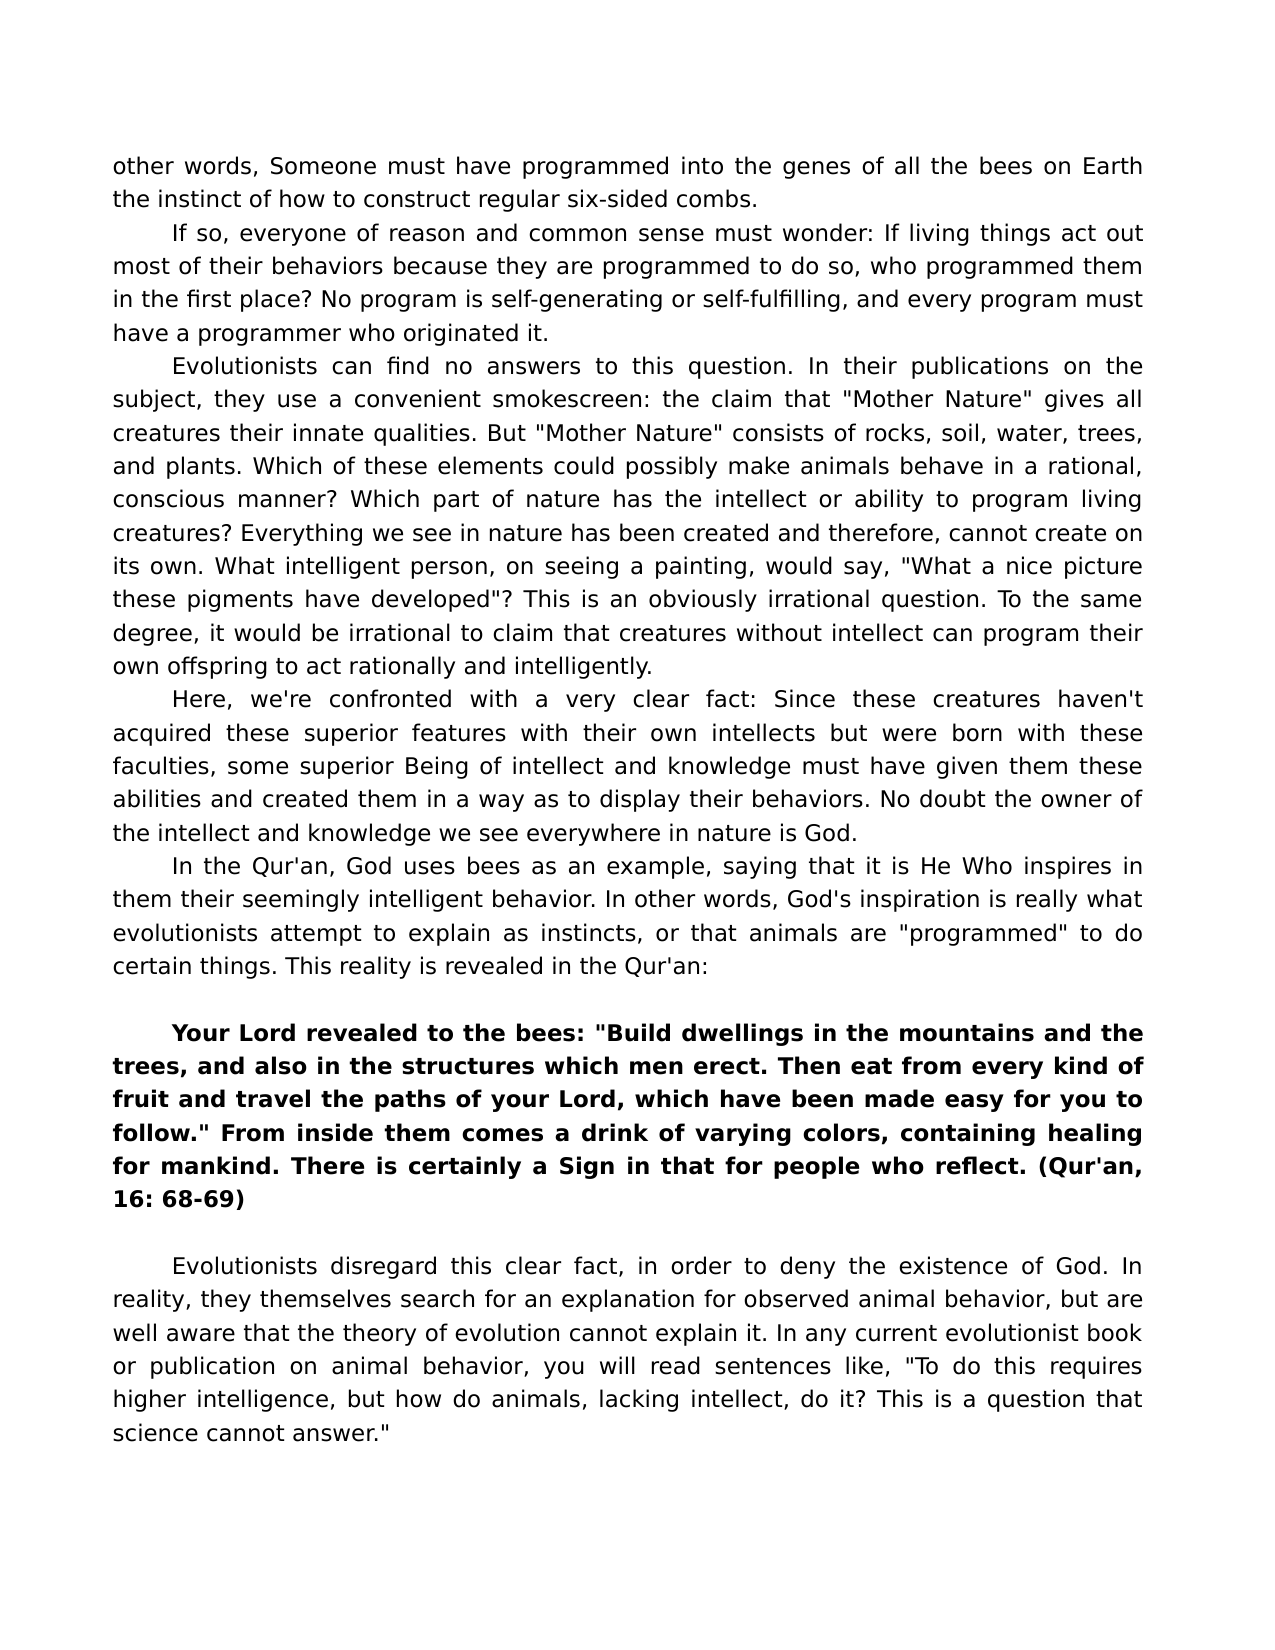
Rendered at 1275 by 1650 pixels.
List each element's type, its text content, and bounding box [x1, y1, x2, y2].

text Here, we're confronted with a very clear fact: Since these creatures haven't acquired these superior features with their own intellects but were born with these faculties, some superior Being of intellect and knowledge must have given them these abilities and created them in a way as to display their behaviors. No doubt the owner of the intellect and knowledge we see everywhere in nature is God. [112, 681, 1145, 848]
text Your Lord revealed to the bees: "Build dwellings in the mountains and the trees, and also in the structures which men erect. Then eat from every kind of fruit and travel the paths of your Lord, which have been made easy for you to follow." From inside them comes a drink of varying colors, containing healing for mankind. There is certainly a Sign in that for people who reflect. (Qur'an, 16: 68-69) [112, 1014, 1145, 1214]
text Evolutionists can find no answers to this question. In their publications on the subject, they use a convenient smokescreen: the claim that "Mother Nature" gives all creatures their innate qualities. But "Mother Nature" consists of rocks, soil, water, trees, and plants. Which of these elements could possibly make animals behave in a rational, conscious manner? Which part of nature has the intellect or ability to program living creatures? Everything we see in nature has been created and therefore, cannot create on its own. What intelligent person, on seeing a painting, would say, "What a nice picture these pigments have developed"? This is an obviously irrational question. To the same degree, it would be irrational to claim that creatures without intellect can program their own offspring to act rationally and intelligently. [112, 348, 1145, 681]
text If so, everyone of reason and common sense must wonder: If living things act out most of their behaviors because they are programmed to do so, who programmed them in the first place? No program is self-generating or self-fulfilling, and every program must have a programmer who originated it. [112, 214, 1145, 348]
text other words, Someone must have programmed into the genes of all the bees on Earth the instinct of how to construct regular six-sided combs. [112, 148, 1145, 214]
text In the Qur'an, God uses bees as an example, saying that it is He Who inspires in them their seemingly intelligent behavior. In other words, God's inspiration is really what evolutionists attempt to explain as instincts, or that animals are "programmed" to do certain things. This reality is revealed in the Qur'an: [112, 848, 1145, 981]
text Evolutionists disregard this clear fact, in order to deny the existence of God. In reality, they themselves search for an explanation for observed animal behavior, but are well aware that the theory of evolution cannot explain it. In any current evolutionist book or publication on animal behavior, you will read sentences like, "To do this requires higher intelligence, but how do animals, lacking intellect, do it? This is a question that science cannot answer." [112, 1248, 1145, 1448]
